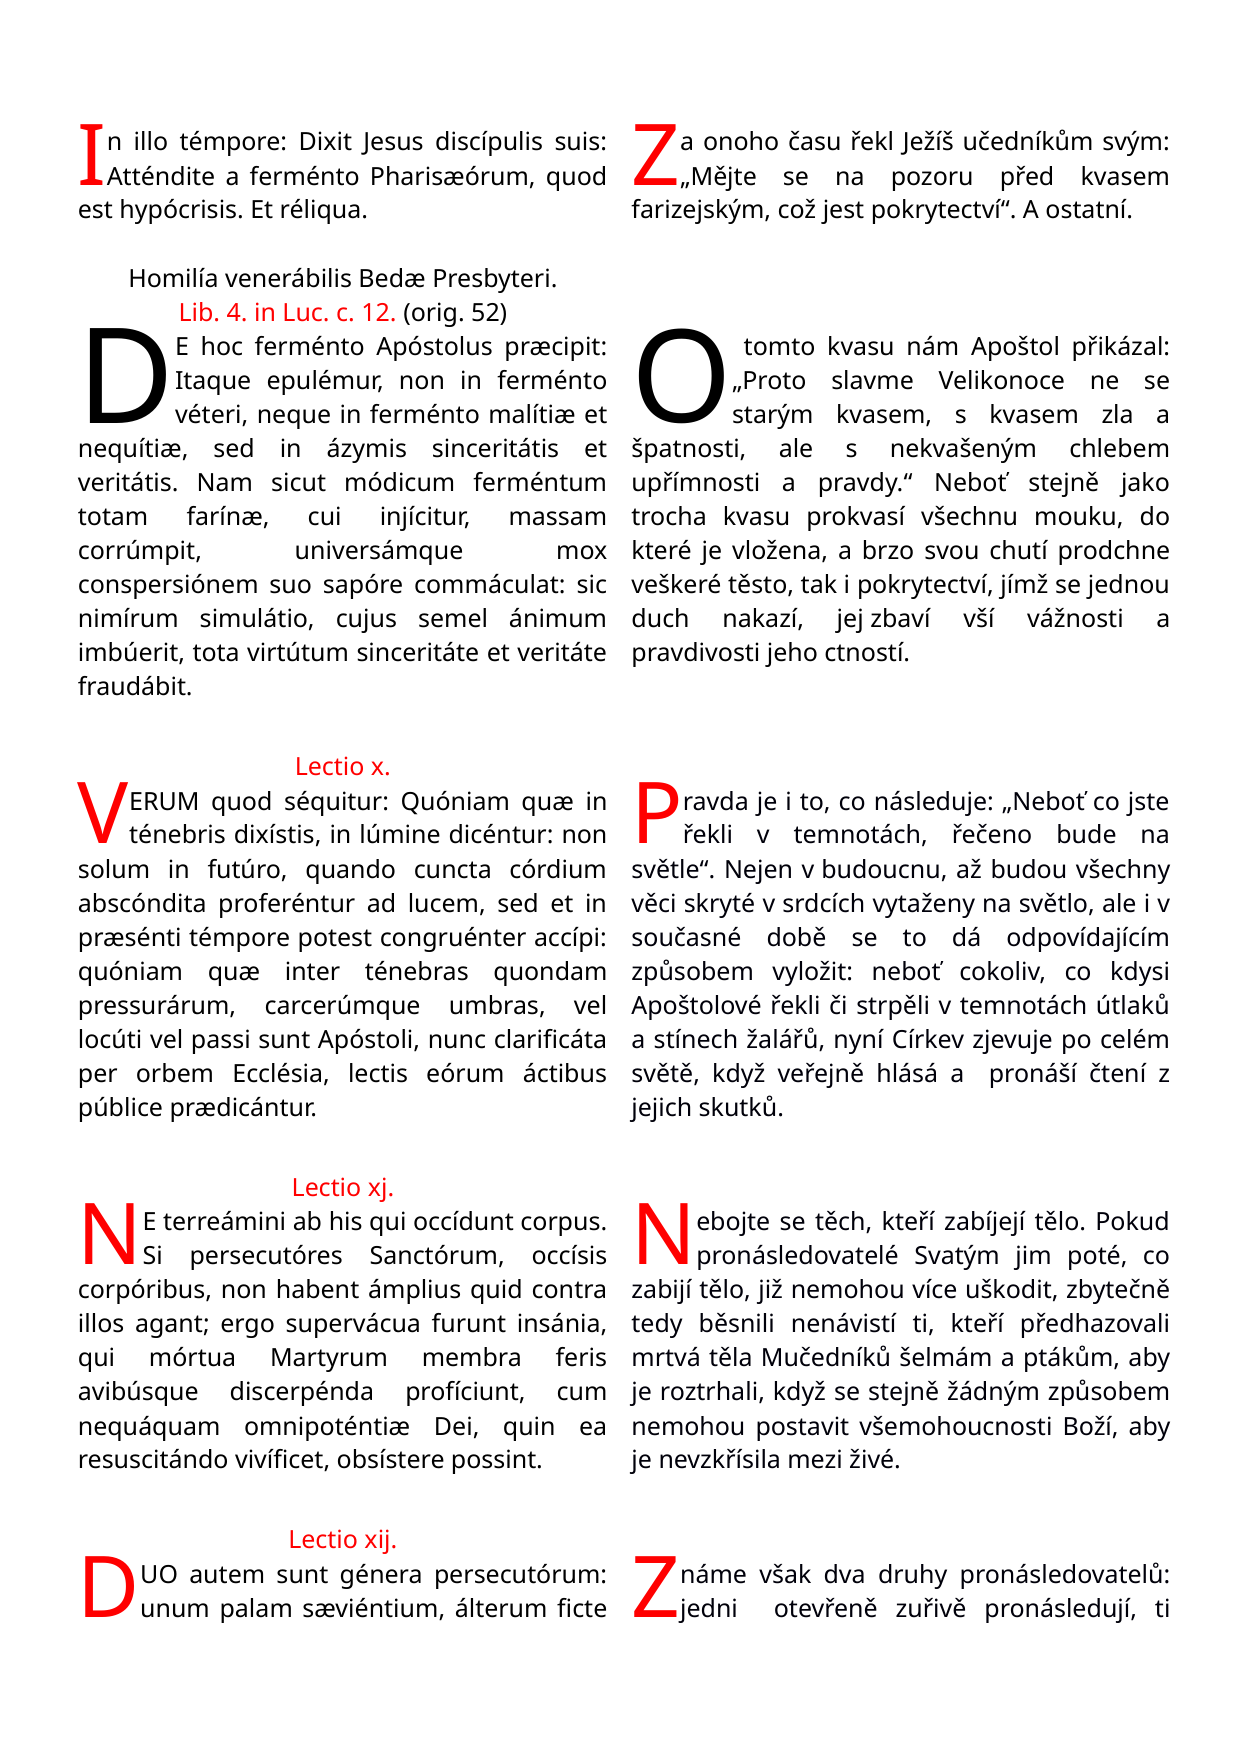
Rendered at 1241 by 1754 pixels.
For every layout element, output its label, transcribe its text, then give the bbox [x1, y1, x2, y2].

table_cell Nebojte se těch, kteří zabíjejí tělo. Pokud pronásledovatelé Svatým jim poté, co zabijí tělo, již nemohou více uškodit, zbytečně tedy běsnili nenávistí ti, kteří předhazovali mrtvá těla Mučedníků šelmám a ptákům, aby je roztrhali, když se stejně žádným způsobem nemohou postavit všemohoucnosti Boží, aby je nevzkřísila mezi živé. [619, 1164, 1182, 1516]
table_cell Za onoho času řekl Ježíš učedníkům svým: „Mějte se na pozoru před kvasem farizejským, což jest pokrytectví“. A ostatní. O tomto kvasu nám Apoštol přikázal: „Proto slavme Velikonoce ne se starým kvasem, s kvasem zla a špatnosti, ale s nekvašeným chlebem upřímnosti a pravdy.“ Neboť stejně jako trocha kvasu prokvasí všechnu mouku, do které je vložena, a brzo svou chutí prodchne veškeré těsto, tak i pokrytectví, jímž se jednou duch nakazí, jej zbaví vší vážnosti a pravdivosti jeho ctností. [619, 118, 1182, 743]
table_cell Známe však dva druhy pronásledovatelů: jedni otevřeně zuřivě pronásledují, ti [619, 1516, 1182, 1630]
table_cell Lectio xij. DUO autem sunt génera persecutórum: unum palam sæviéntium, álterum ficte [66, 1516, 619, 1630]
table_cell Lectio xj. NE terreámini ab his qui occídunt corpus. Si persecutóres Sanctórum, occísis corpóribus, non habent ámplius quid contra illos agant; ergo supervácua furunt insánia, qui mórtua Martyrum membra feris avibúsque discerpénda profíciunt, cum nequáquam omnipoténtiæ Dei, quin ea resuscitándo vivíficet, obsístere possint. [66, 1164, 619, 1516]
table_cell In III. Nocturno Léctio sancti Evangélii secúndum Lucam. Lectio ix. Cap. 12 In illo témpore: Dixit Jesus discípulis suis: Atténdite a ferménto Pharisæórum, quod est hypócrisis. Et réliqua. Homilía venerábilis Bedæ Presbyteri. Lib. 4. in Luc. c. 12. (orig. 52) DE hoc ferménto Apóstolus præcipit: Itaque epulémur, non in ferménto véteri, neque in ferménto malítiæ et nequítiæ, sed in ázymis sinceritátis et veritátis. Nam sicut módicum ferméntum totam farínæ, cui injícitur, massam corrúmpit, universámque mox conspersiónem suo sapóre commáculat: sic nimírum simulátio, cujus semel ánimum imbúerit, tota virtútum sinceritáte et veritáte fraudábit. [66, 118, 619, 743]
table_cell Lectio x. VERUM quod séquitur: Quóniam quæ in ténebris dixístis, in lúmine dicéntur: non solum in futúro, quando cuncta córdium abscóndita proferéntur ad lucem, sed et in præsénti témpore potest congruénter accípi: quóniam quæ inter ténebras quondam pressurárum, carcerúmque umbras, vel locúti vel passi sunt Apóstoli, nunc clarificáta per orbem Ecclésia, lectis eórum áctibus públice prædicántur. [66, 743, 619, 1164]
table_cell Pravda je i to, co následuje: „Neboť co jste řekli v temnotách, řečeno bude na světle“. Nejen v budoucnu, až budou všechny věci skryté v srdcích vytaženy na světlo, ale i v současné době se to dá odpovídajícím způsobem vyložit: neboť cokoliv, co kdysi Apoštolové řekli či strpěli v temnotách útlaků a stínech žalářů, nyní Církev zjevuje po celém světě, když veřejně hlásá a pronáší čtení z jejich skutků. [619, 743, 1182, 1164]
